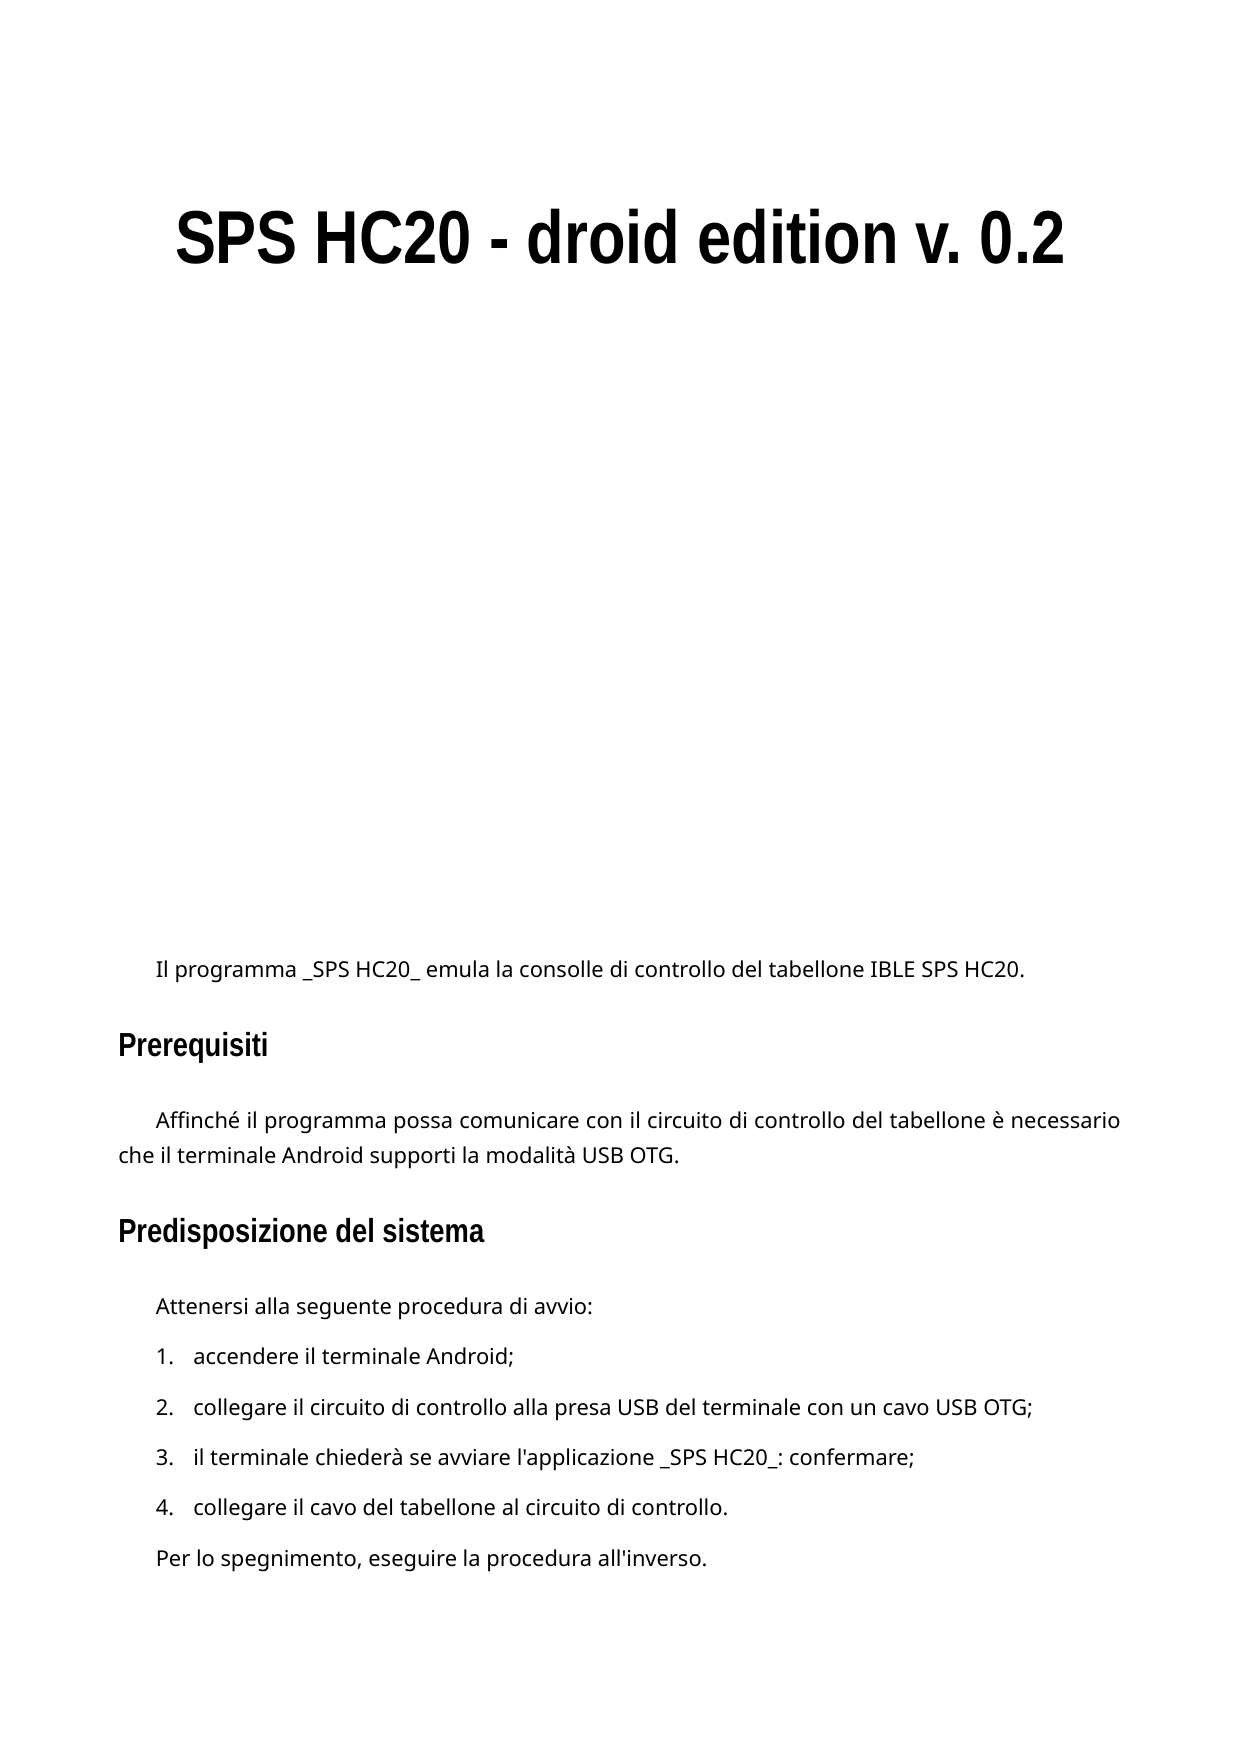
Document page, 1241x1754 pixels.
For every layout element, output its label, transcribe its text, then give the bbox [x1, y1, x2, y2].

text Per lo spegnimento, eseguire la procedura all'inverso. [118, 1542, 1122, 1572]
text Affinché il programma possa comunicare con il circuito di controllo del tabellone è necessario che il terminale Android supporti la modalità USB OTG. [118, 1105, 1122, 1170]
list collegare il circuito di controllo alla presa USB del terminale con un cavo USB OTG; [156, 1392, 1122, 1421]
list accendere il terminale Android; [156, 1341, 1122, 1371]
list collegare il cavo del tabellone al circuito di controllo. [156, 1492, 1122, 1522]
list il terminale chiederà se avviare l'applicazione _SPS HC20_: confermare; [156, 1442, 1122, 1472]
subtitle Predisposizione del sistema [118, 1211, 1122, 1249]
subtitle SPS HC20 - droid edition v. 0.2 [118, 193, 1122, 279]
text Attenersi alla seguente procedura di avvio: [118, 1291, 1122, 1321]
subtitle Prerequisiti [118, 1025, 1122, 1063]
text Il programma _SPS HC20_ emula la consolle di controllo del tabellone IBLE SPS HC20. [118, 954, 1122, 984]
